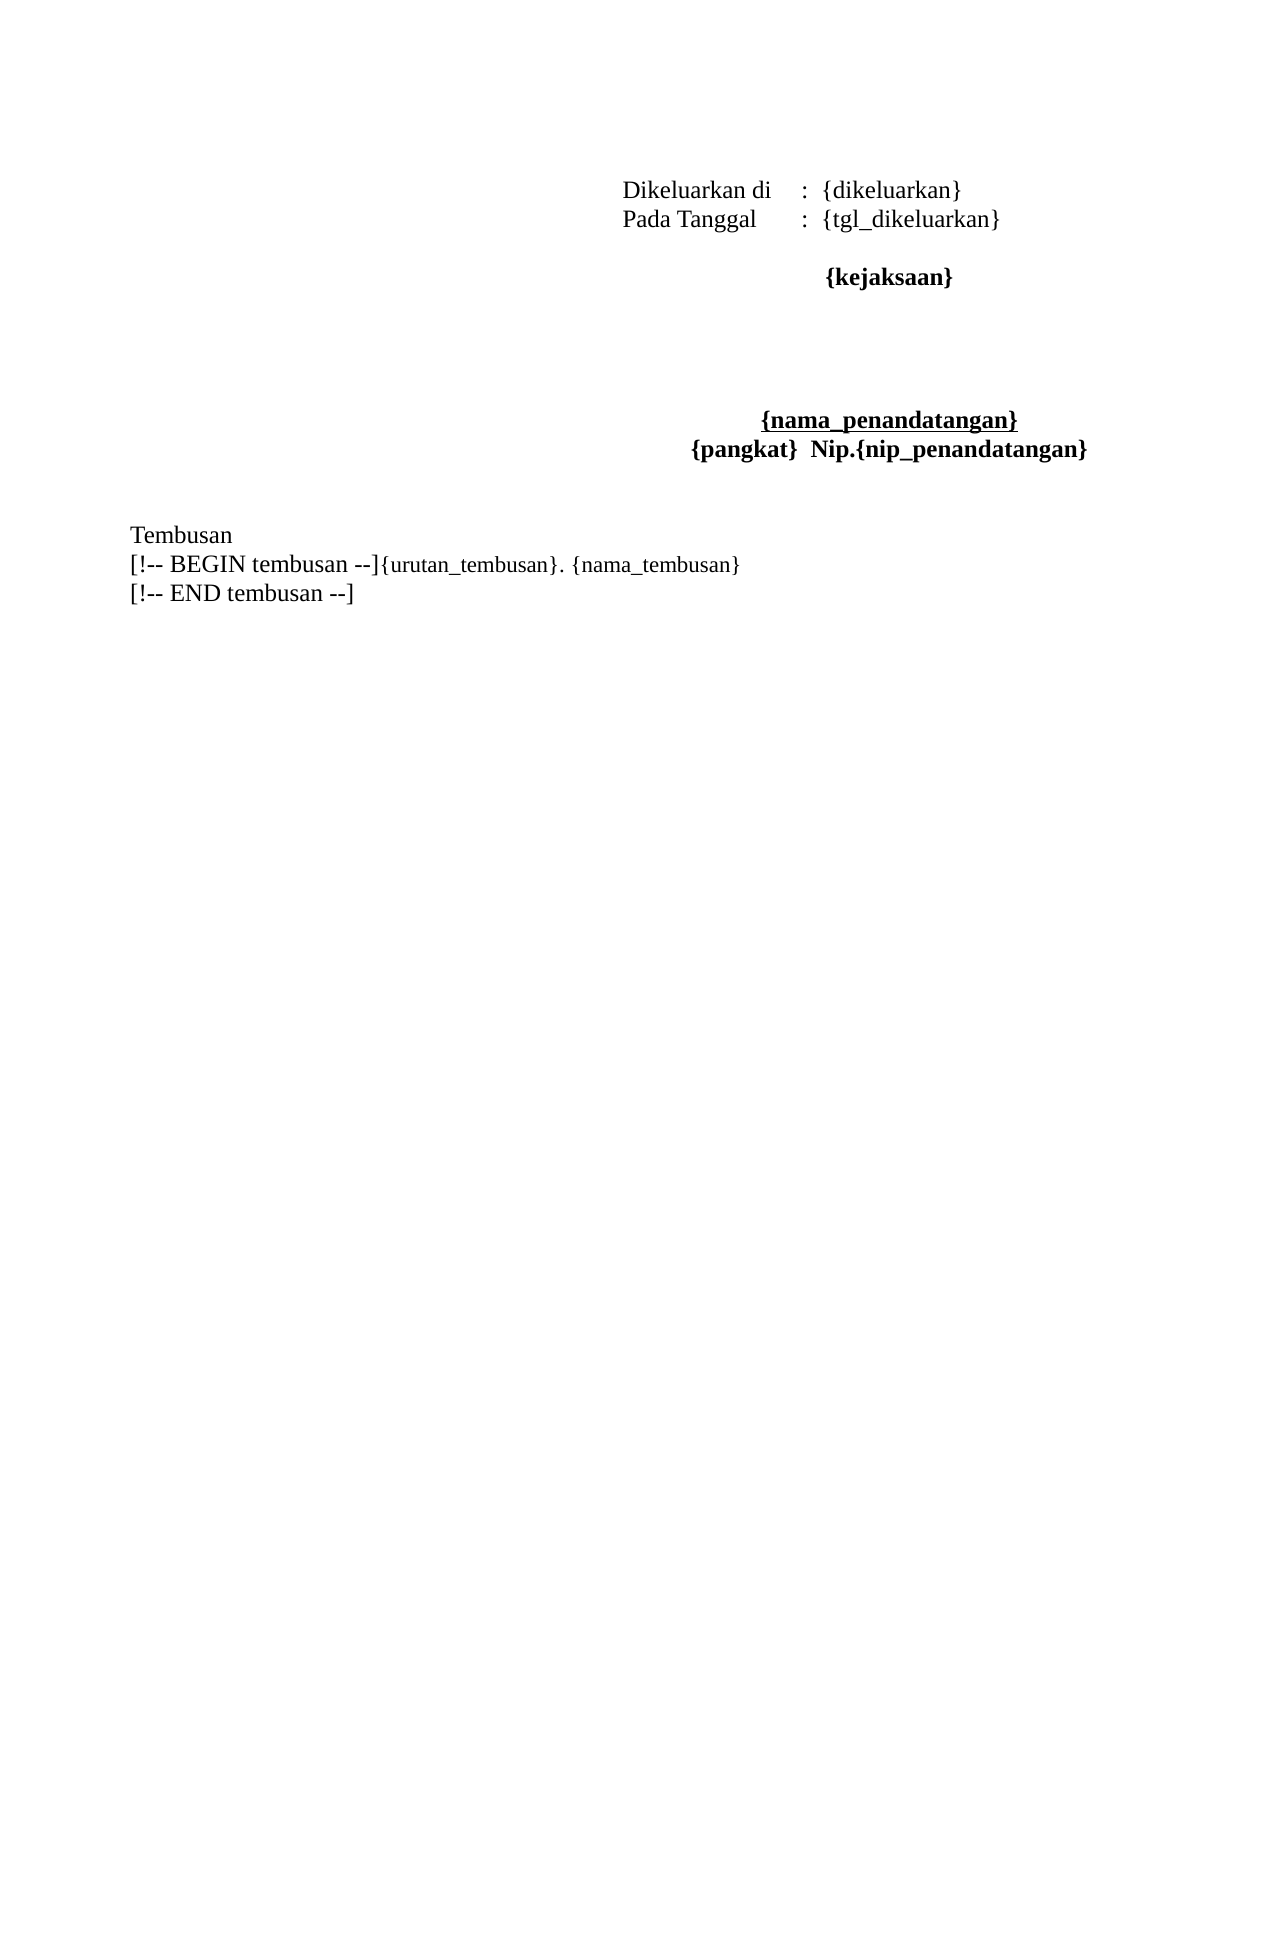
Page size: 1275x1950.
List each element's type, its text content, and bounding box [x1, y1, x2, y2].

table_header {dikeluarkan} [821, 176, 1157, 204]
table_header [118, 176, 621, 463]
table_cell : [801, 204, 821, 233]
table_header {kejaksaan} {nama_penandatangan} {pangkat} Nip.{nip_penandatangan} [621, 176, 1157, 463]
table_header : [801, 176, 821, 204]
table_cell Pada Tanggal [622, 204, 801, 233]
text [!-- BEGIN tembusan --]{urutan_tembusan}. {nama_tembusan} [130, 549, 1157, 578]
text [!-- END tembusan --] [130, 578, 1157, 607]
table_cell {tgl_dikeluarkan} [821, 204, 1157, 233]
table_header Dikeluarkan di [622, 176, 801, 204]
text Tembusan [130, 521, 1157, 549]
